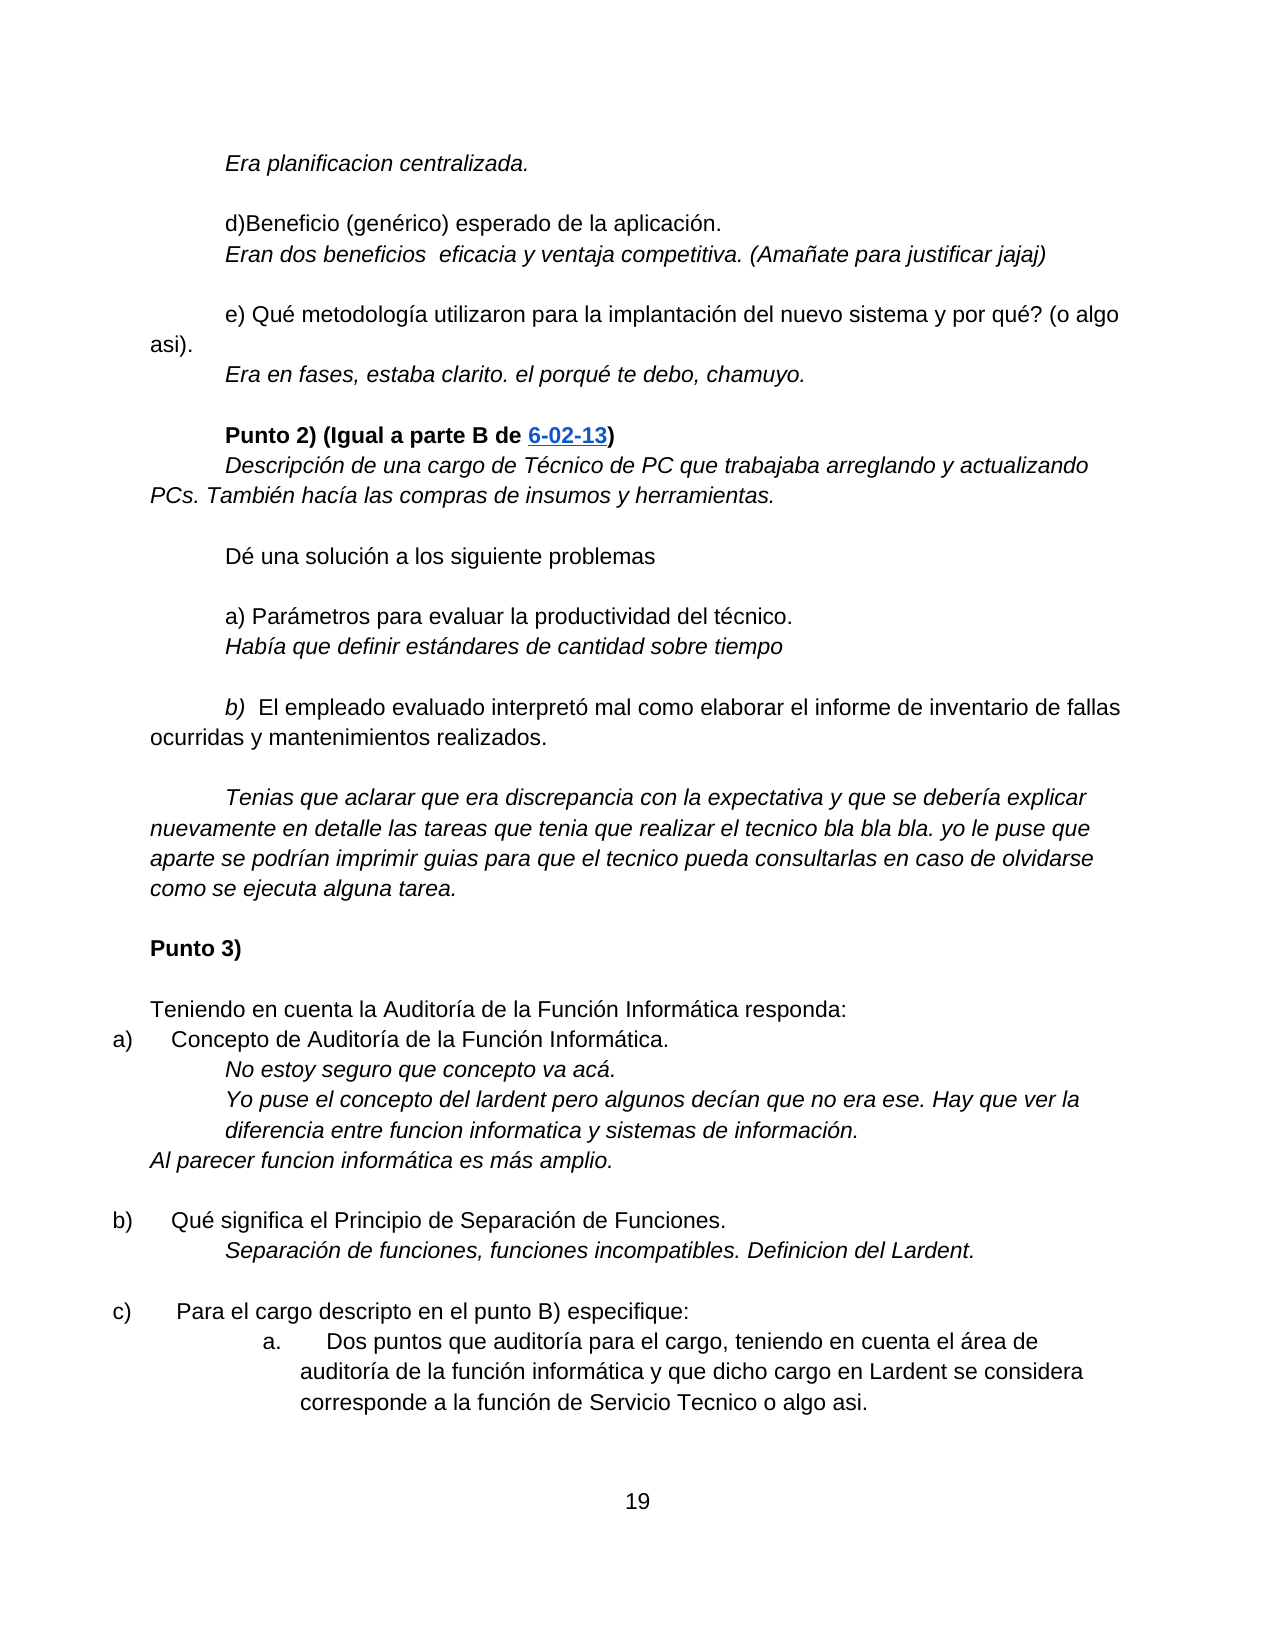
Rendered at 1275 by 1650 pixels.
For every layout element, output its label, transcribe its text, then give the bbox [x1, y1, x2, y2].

text c) Para el cargo descripto en el punto B) especifique: [112, 1298, 1125, 1324]
text Descripción de una cargo de Técnico de PC que trabajaba arreglando y actualizando PCs. También hacía las compras de insumos y herramientas. [150, 452, 1125, 509]
text Yo puse el concepto del lardent pero algunos decían que no era ese. Hay que ver la diferencia entre funcion informatica y sistemas de información. [187, 1086, 1125, 1143]
text b) Qué significa el Principio de Separación de Funciones. [112, 1207, 1125, 1234]
text e) Qué metodología utilizaron para la implantación del nuevo sistema y por qué? (o algo asi). [150, 301, 1125, 358]
text Punto 2) (Igual a parte B de 6-02-13) [150, 422, 1125, 448]
text Eran dos beneficios eficacia y ventaja competitiva. (Amañate para justificar jajaj) [150, 241, 1125, 267]
text Punto 3) [150, 935, 1125, 962]
text d)Beneficio (genérico) esperado de la aplicación. [150, 210, 1125, 237]
text Era en fases, estaba clarito. el porqué te debo, chamuyo. [150, 361, 1125, 388]
text a) Parámetros para evaluar la productividad del técnico. [150, 603, 1125, 629]
text a. Dos puntos que auditoría para el cargo, teniendo en cuenta el área de auditoría de la función informática y que dicho cargo en Lardent se considera corresponde a la función de Servicio Tecnico o algo asi. [262, 1328, 1125, 1415]
text Al parecer funcion informática es más amplio. [150, 1147, 1125, 1173]
text Teniendo en cuenta la Auditoría de la Función Informática responda: [150, 996, 1125, 1022]
text a) Concepto de Auditoría de la Función Informática. [112, 1026, 1125, 1052]
text Tenias que aclarar que era discrepancia con la expectativa y que se debería explicar nuevamente en detalle las tareas que tenia que realizar el tecnico bla bla bla. yo le puse que aparte se podrían imprimir guias para que el tecnico pueda consultarlas en caso de olvidarse como se ejecuta alguna tarea. [150, 784, 1125, 901]
text No estoy seguro que concepto va acá. [112, 1056, 1125, 1083]
text Había que definir estándares de cantidad sobre tiempo [150, 633, 1125, 660]
text Dé una solución a los siguiente problemas [150, 543, 1125, 569]
text Era planificacion centralizada. [150, 150, 1125, 176]
text b) El empleado evaluado interpretó mal como elaborar el informe de inventario de fallas ocurridas y mantenimientos realizados. [150, 694, 1125, 750]
text Separación de funciones, funciones incompatibles. Definicion del Lardent. [112, 1237, 1125, 1264]
